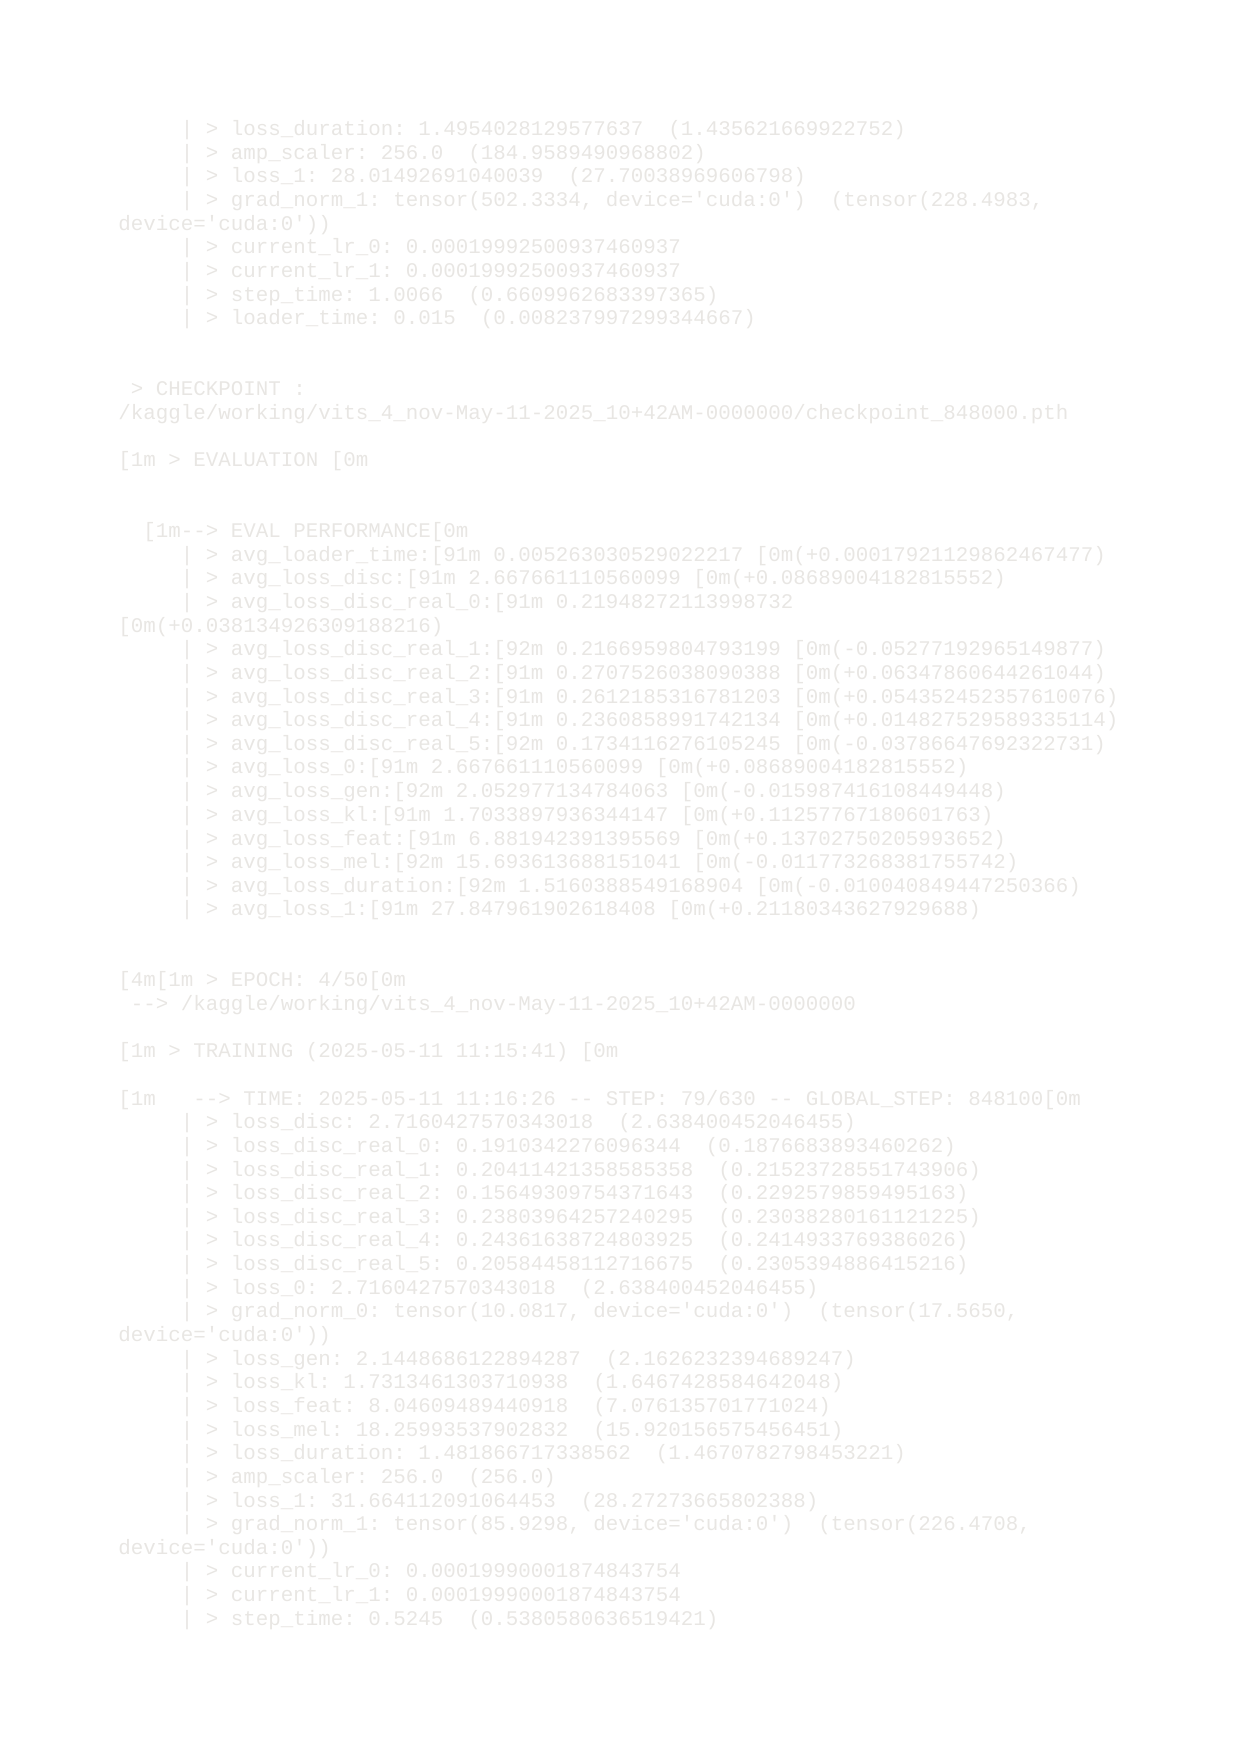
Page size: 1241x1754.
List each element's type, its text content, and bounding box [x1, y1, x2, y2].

text | > loss_disc_real_5: 0.20584458112716675 (0.2305394886415216) [118, 1253, 1122, 1277]
text | > step_time: 1.0066 (0.6609962683397365) [118, 284, 1122, 307]
text | > avg_loss_disc_real_2:[91m 0.2707526038090388 [0m(+0.06347860644261044) [118, 662, 1122, 686]
text | > loader_time: 0.015 (0.008237997299344667) [118, 307, 1122, 331]
text | > amp_scaler: 256.0 (256.0) [118, 1466, 1122, 1489]
text | > current_lr_0: 0.00019990001874843754 [118, 1561, 1122, 1584]
text > CHECKPOINT : /kaggle/working/vits_4_nov-May-11-2025_10+42AM-0000000/checkpoint_848000.pth [118, 378, 1122, 426]
text | > amp_scaler: 256.0 (184.9589490968802) [118, 142, 1122, 165]
text | > avg_loss_1:[91m 27.847961902618408 [0m(+0.21180343627929688) [118, 898, 1122, 922]
text | > avg_loss_disc_real_1:[92m 0.2166959804793199 [0m(-0.05277192965149877) [118, 638, 1122, 662]
text | > avg_loss_disc_real_3:[91m 0.2612185316781203 [0m(+0.054352452357610076) [118, 686, 1122, 709]
text | > grad_norm_1: tensor(502.3334, device='cuda:0') (tensor(228.4983, device='cuda:0')) [118, 189, 1122, 236]
text | > loss_duration: 1.4954028129577637 (1.435621669922752) [118, 118, 1122, 142]
text | > current_lr_1: 0.00019992500937460937 [118, 260, 1122, 284]
text | > avg_loader_time:[91m 0.005263030529022217 [0m(+0.00017921129862467477) [118, 544, 1122, 567]
text [1m > EVALUATION [0m [118, 449, 1122, 473]
text | > current_lr_0: 0.00019992500937460937 [118, 236, 1122, 260]
text | > loss_disc_real_2: 0.15649309754371643 (0.2292579859495163) [118, 1182, 1122, 1206]
text | > avg_loss_0:[91m 2.667661110560099 [0m(+0.08689004182815552) [118, 757, 1122, 780]
text | > avg_loss_disc_real_4:[91m 0.2360858991742134 [0m(+0.014827529589335114) [118, 709, 1122, 733]
text | > loss_disc_real_3: 0.23803964257240295 (0.23038280161121225) [118, 1206, 1122, 1229]
text [1m --> TIME: 2025-05-11 11:16:26 -- STEP: 79/630 -- GLOBAL_STEP: 848100[0m [118, 1088, 1122, 1111]
text [4m[1m > EPOCH: 4/50[0m [118, 969, 1122, 993]
text | > loss_disc_real_0: 0.1910342276096344 (0.1876683893460262) [118, 1135, 1122, 1158]
text | > loss_duration: 1.481866717338562 (1.4670782798453221) [118, 1442, 1122, 1466]
text | > loss_disc_real_4: 0.24361638724803925 (0.2414933769386026) [118, 1229, 1122, 1253]
text [1m--> EVAL PERFORMANCE[0m [118, 520, 1122, 544]
text | > loss_gen: 2.1448686122894287 (2.1626232394689247) [118, 1348, 1122, 1371]
text | > avg_loss_disc:[91m 2.667661110560099 [0m(+0.08689004182815552) [118, 567, 1122, 591]
text | > avg_loss_mel:[92m 15.693613688151041 [0m(-0.011773268381755742) [118, 851, 1122, 875]
text | > avg_loss_feat:[91m 6.881942391395569 [0m(+0.13702750205993652) [118, 827, 1122, 851]
text | > loss_disc_real_1: 0.20411421358585358 (0.21523728551743906) [118, 1158, 1122, 1182]
text | > step_time: 0.5245 (0.5380580636519421) [118, 1608, 1122, 1631]
text | > loss_kl: 1.7313461303710938 (1.6467428584642048) [118, 1371, 1122, 1395]
text [1m > TRAINING (2025-05-11 11:15:41) [0m [118, 1040, 1122, 1064]
text | > loss_feat: 8.04609489440918 (7.076135701771024) [118, 1395, 1122, 1419]
text | > avg_loss_disc_real_5:[92m 0.1734116276105245 [0m(-0.03786647692322731) [118, 733, 1122, 757]
text | > loss_1: 28.01492691040039 (27.70038969606798) [118, 165, 1122, 189]
text | > avg_loss_disc_real_0:[91m 0.21948272113998732 [0m(+0.038134926309188216) [118, 591, 1122, 638]
text | > grad_norm_0: tensor(10.0817, device='cuda:0') (tensor(17.5650, device='cuda:0')) [118, 1300, 1122, 1348]
text --> /kaggle/working/vits_4_nov-May-11-2025_10+42AM-0000000 [118, 993, 1122, 1017]
text | > avg_loss_duration:[92m 1.5160388549168904 [0m(-0.010040849447250366) [118, 875, 1122, 898]
text | > current_lr_1: 0.00019990001874843754 [118, 1584, 1122, 1608]
text | > loss_disc: 2.7160427570343018 (2.638400452046455) [118, 1111, 1122, 1135]
text | > grad_norm_1: tensor(85.9298, device='cuda:0') (tensor(226.4708, device='cuda:0')) [118, 1513, 1122, 1561]
text | > avg_loss_kl:[91m 1.7033897936344147 [0m(+0.11257767180601763) [118, 804, 1122, 827]
text | > loss_1: 31.664112091064453 (28.27273665802388) [118, 1489, 1122, 1513]
text | > avg_loss_gen:[92m 2.052977134784063 [0m(-0.015987416108449448) [118, 780, 1122, 804]
text | > loss_0: 2.7160427570343018 (2.638400452046455) [118, 1277, 1122, 1300]
text | > loss_mel: 18.25993537902832 (15.920156575456451) [118, 1419, 1122, 1442]
